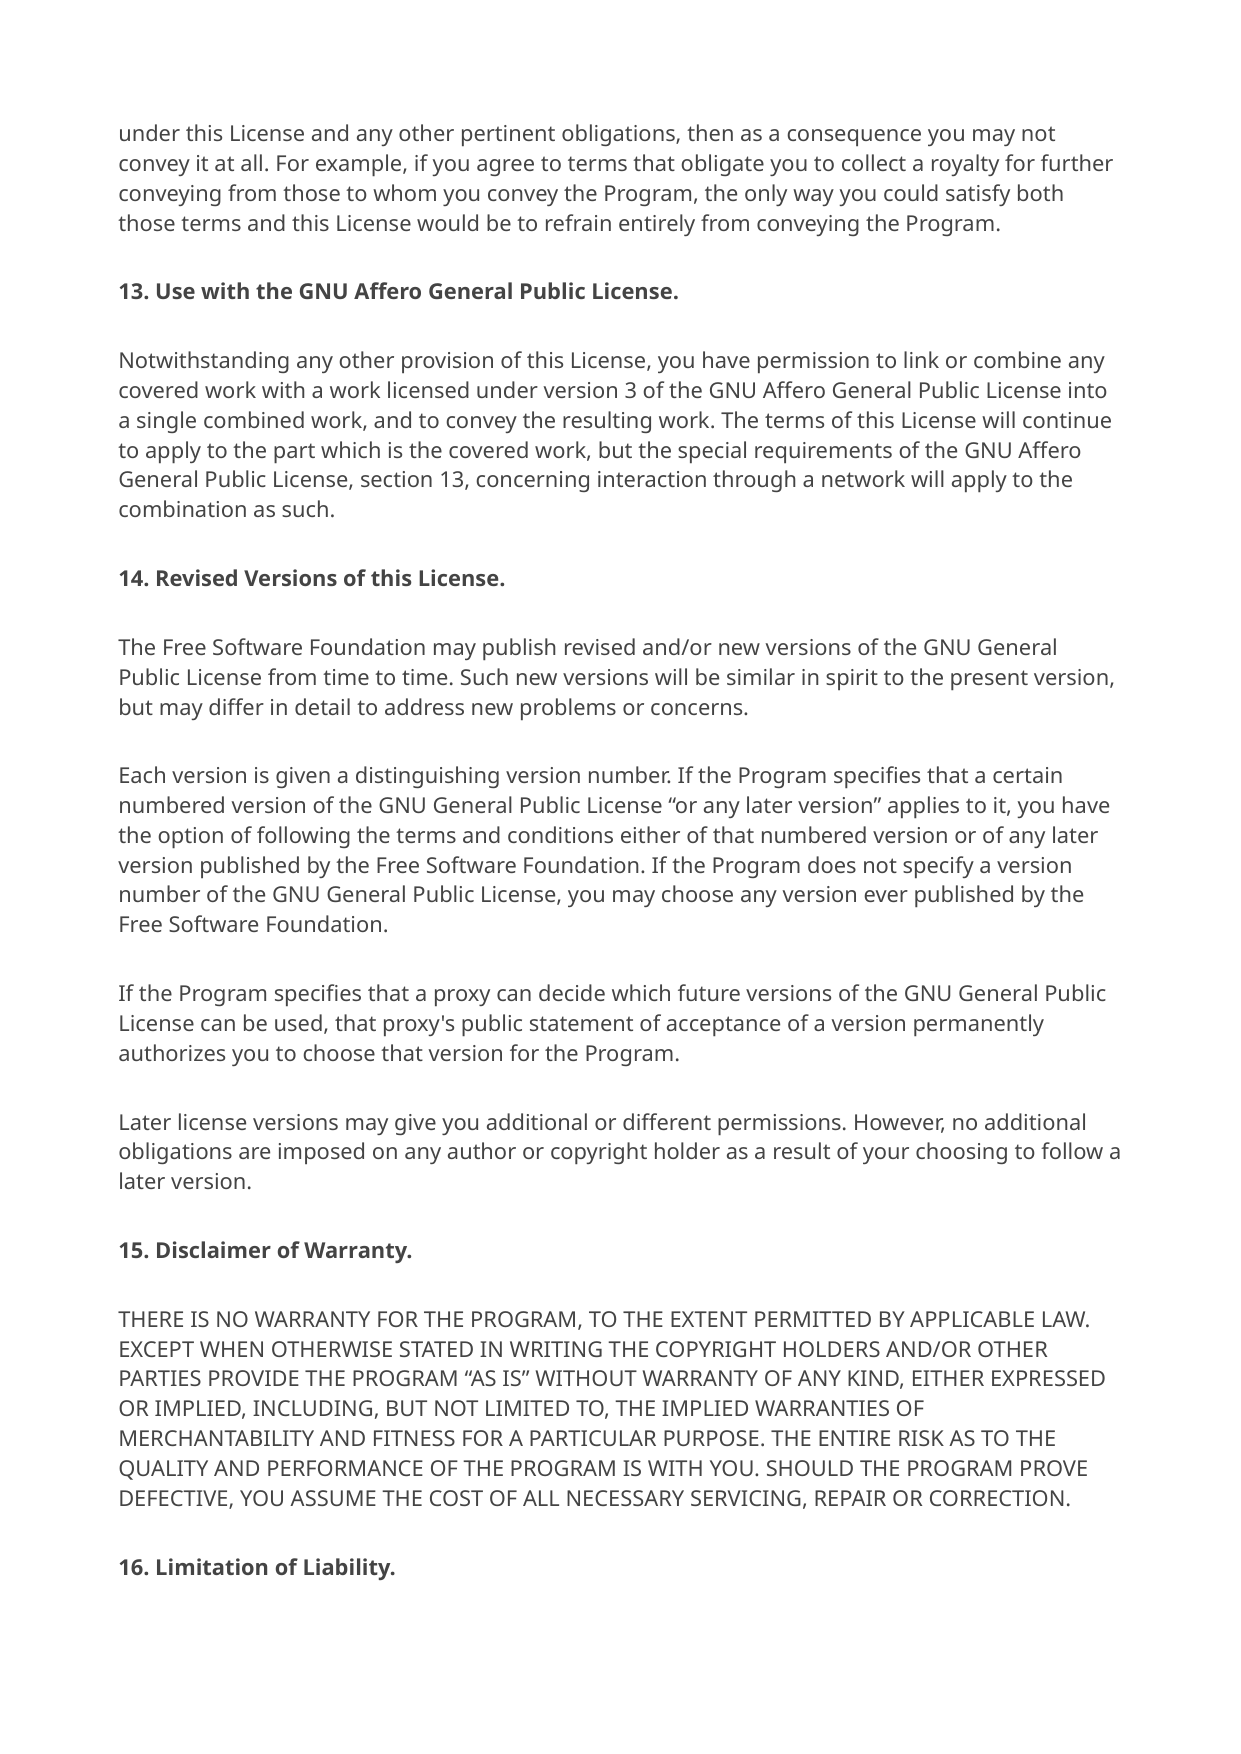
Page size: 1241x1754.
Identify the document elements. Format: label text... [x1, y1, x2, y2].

text THERE IS NO WARRANTY FOR THE PROGRAM, TO THE EXTENT PERMITTED BY APPLICABLE LAW. EXCEPT WHEN OTHERWISE STATED IN WRITING THE COPYRIGHT HOLDERS AND/OR OTHER PARTIES PROVIDE THE PROGRAM “AS IS” WITHOUT WARRANTY OF ANY KIND, EITHER EXPRESSED OR IMPLIED, INCLUDING, BUT NOT LIMITED TO, THE IMPLIED WARRANTIES OF MERCHANTABILITY AND FITNESS FOR A PARTICULAR PURPOSE. THE ENTIRE RISK AS TO THE QUALITY AND PERFORMANCE OF THE PROGRAM IS WITH YOU. SHOULD THE PROGRAM PROVE DEFECTIVE, YOU ASSUME THE COST OF ALL NECESSARY SERVICING, REPAIR OR CORRECTION. [118, 1304, 1122, 1512]
text Each version is given a distinguishing version number. If the Program specifies that a certain numbered version of the GNU General Public License “or any later version” applies to it, you have the option of following the terms and conditions either of that numbered version or of any later version published by the Free Software Foundation. If the Program does not specify a version number of the GNU General Public License, you may choose any version ever published by the Free Software Foundation. [118, 760, 1122, 939]
text 14. Revised Versions of this License. [118, 563, 1122, 593]
text Later license versions may give you additional or different permissions. However, no additional obligations are imposed on any author or copyright holder as a result of your choosing to follow a later version. [118, 1107, 1122, 1196]
text Notwithstanding any other provision of this License, you have permission to link or combine any covered work with a work licensed under version 3 of the GNU Affero General Public License into a single combined work, and to convey the resulting work. The terms of this License will continue to apply to the part which is the covered work, but the special requirements of the GNU Affero General Public License, section 13, concerning interaction through a network will apply to the combination as such. [118, 345, 1122, 524]
text The Free Software Foundation may publish revised and/or new versions of the GNU General Public License from time to time. Such new versions will be similar in spirit to the present version, but may differ in detail to address new problems or concerns. [118, 632, 1122, 721]
text 15. Disclaimer of Warranty. [118, 1235, 1122, 1265]
text 16. Limitation of Liability. [118, 1551, 1122, 1581]
text under this License and any other pertinent obligations, then as a consequence you may not convey it at all. For example, if you agree to terms that obligate you to collect a royalty for further conveying from those to whom you convey the Program, the only way you could satisfy both those terms and this License would be to refrain entirely from conveying the Program. [118, 118, 1122, 237]
text If the Program specifies that a proxy can decide which future versions of the GNU General Public License can be used, that proxy's public statement of acceptance of a version permanently authorizes you to choose that version for the Program. [118, 978, 1122, 1067]
text 13. Use with the GNU Affero General Public License. [118, 276, 1122, 306]
